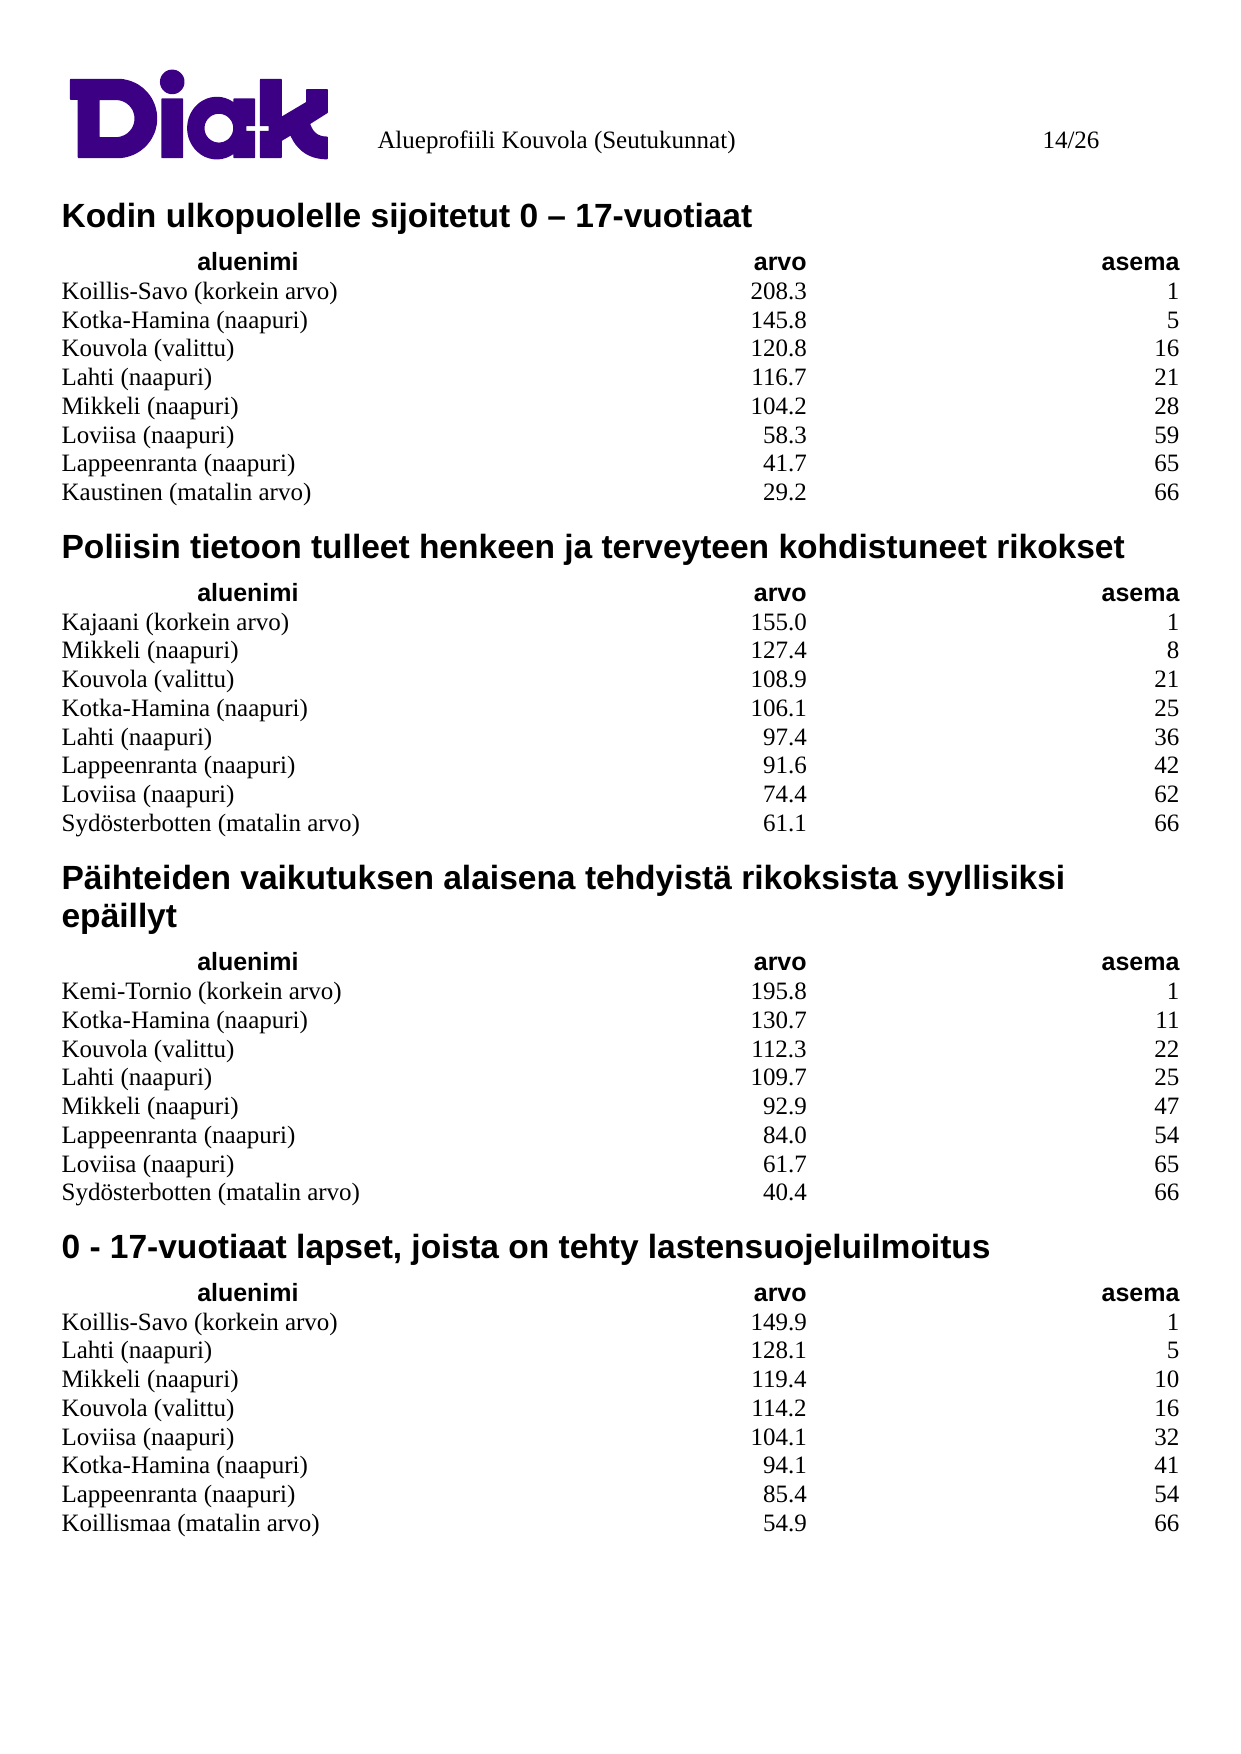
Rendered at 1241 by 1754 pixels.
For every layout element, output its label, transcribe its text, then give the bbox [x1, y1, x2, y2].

table_cell 59 [806, 420, 1179, 448]
table_cell 114.2 [434, 1393, 806, 1422]
table_cell Mikkeli (naapuri) [61, 636, 434, 664]
table_cell Kemi-Tornio (korkein arvo) [61, 976, 434, 1005]
table_header arvo [434, 1278, 806, 1307]
table_header aluenimi [61, 578, 434, 607]
table_cell 112.3 [434, 1034, 806, 1062]
table_cell Kotka-Hamina (naapuri) [61, 305, 434, 333]
table_cell 28 [806, 391, 1179, 420]
table_cell 58.3 [434, 420, 806, 448]
table_cell 91.6 [434, 751, 806, 779]
table_cell 108.9 [434, 664, 806, 693]
table_cell 66 [806, 477, 1179, 506]
table_cell Lappeenranta (naapuri) [61, 751, 434, 779]
table_cell 21 [806, 664, 1179, 693]
table_cell 1 [806, 1307, 1179, 1336]
table_cell 25 [806, 693, 1179, 722]
table_header aluenimi [61, 948, 434, 976]
table_cell 54 [806, 1479, 1179, 1508]
table_cell 130.7 [434, 1005, 806, 1034]
table_cell Kouvola (valittu) [61, 664, 434, 693]
table_header asema [806, 247, 1179, 276]
table_cell 54 [806, 1120, 1179, 1149]
table_cell 84.0 [434, 1120, 806, 1149]
table_cell Kouvola (valittu) [61, 1393, 434, 1422]
table_cell 41.7 [434, 449, 806, 477]
subtitle Päihteiden vaikutuksen alaisena tehdyistä rikoksista syyllisiksi epäillyt [61, 858, 1179, 935]
table_cell 208.3 [434, 276, 806, 305]
table_header arvo [434, 578, 806, 607]
table_cell Kotka-Hamina (naapuri) [61, 1005, 434, 1034]
table_cell Mikkeli (naapuri) [61, 391, 434, 420]
subtitle 0 - 17-vuotiaat lapset, joista on tehty lastensuojeluilmoitus [61, 1227, 1179, 1266]
table_cell 61.1 [434, 808, 806, 837]
table_cell 145.8 [434, 305, 806, 333]
table_cell Loviisa (naapuri) [61, 420, 434, 448]
table_cell 8 [806, 636, 1179, 664]
table_cell 29.2 [434, 477, 806, 506]
table_header asema [806, 948, 1179, 976]
table_cell Lahti (naapuri) [61, 362, 434, 391]
table_cell Koillis-Savo (korkein arvo) [61, 1307, 434, 1336]
table_cell 104.2 [434, 391, 806, 420]
table_cell Lappeenranta (naapuri) [61, 449, 434, 477]
table_cell 149.9 [434, 1307, 806, 1336]
table_cell 109.7 [434, 1063, 806, 1091]
table_cell 127.4 [434, 636, 806, 664]
table_cell 128.1 [434, 1336, 806, 1364]
table_cell 25 [806, 1063, 1179, 1091]
table_cell 119.4 [434, 1364, 806, 1393]
table_cell 16 [806, 1393, 1179, 1422]
table_cell Kotka-Hamina (naapuri) [61, 1451, 434, 1479]
table_cell 11 [806, 1005, 1179, 1034]
table_header aluenimi [61, 247, 434, 276]
table_cell Mikkeli (naapuri) [61, 1364, 434, 1393]
table_cell 66 [806, 808, 1179, 837]
table_cell 66 [806, 1508, 1179, 1537]
subtitle Poliisin tietoon tulleet henkeen ja terveyteen kohdistuneet rikokset [61, 527, 1179, 566]
table_cell Koillismaa (matalin arvo) [61, 1508, 434, 1537]
table_cell Sydösterbotten (matalin arvo) [61, 1178, 434, 1206]
table_cell Lahti (naapuri) [61, 1336, 434, 1364]
table_cell 40.4 [434, 1178, 806, 1206]
table_cell 54.9 [434, 1508, 806, 1537]
table_cell Kotka-Hamina (naapuri) [61, 693, 434, 722]
table_cell Koillis-Savo (korkein arvo) [61, 276, 434, 305]
table_cell 65 [806, 1149, 1179, 1177]
table_cell 74.4 [434, 779, 806, 808]
table_cell 94.1 [434, 1451, 806, 1479]
table_cell Kouvola (valittu) [61, 334, 434, 362]
table_cell 1 [806, 607, 1179, 636]
table_cell Loviisa (naapuri) [61, 779, 434, 808]
table_header asema [806, 578, 1179, 607]
table_cell 22 [806, 1034, 1179, 1062]
table_header asema [806, 1278, 1179, 1307]
table_cell 106.1 [434, 693, 806, 722]
table_cell 85.4 [434, 1479, 806, 1508]
table_cell 97.4 [434, 722, 806, 751]
table_cell 10 [806, 1364, 1179, 1393]
table_cell 36 [806, 722, 1179, 751]
table_cell 16 [806, 334, 1179, 362]
table_header arvo [434, 247, 806, 276]
table_cell Loviisa (naapuri) [61, 1422, 434, 1451]
table_cell 42 [806, 751, 1179, 779]
table_cell 92.9 [434, 1091, 806, 1120]
table_cell 1 [806, 276, 1179, 305]
table_cell 41 [806, 1451, 1179, 1479]
table_cell 66 [806, 1178, 1179, 1206]
table_header aluenimi [61, 1278, 434, 1307]
table_cell 5 [806, 305, 1179, 333]
table_cell Kouvola (valittu) [61, 1034, 434, 1062]
table_cell Lahti (naapuri) [61, 1063, 434, 1091]
table_cell 195.8 [434, 976, 806, 1005]
table_cell 32 [806, 1422, 1179, 1451]
table_cell Lappeenranta (naapuri) [61, 1120, 434, 1149]
subtitle Kodin ulkopuolelle sijoitetut 0 – 17-vuotiaat [61, 196, 1179, 235]
table_cell Sydösterbotten (matalin arvo) [61, 808, 434, 837]
table_cell 65 [806, 449, 1179, 477]
table_cell Kaustinen (matalin arvo) [61, 477, 434, 506]
table_cell Kajaani (korkein arvo) [61, 607, 434, 636]
table_header arvo [434, 948, 806, 976]
table_cell Lappeenranta (naapuri) [61, 1479, 434, 1508]
table_cell 61.7 [434, 1149, 806, 1177]
table_cell 21 [806, 362, 1179, 391]
table_cell 155.0 [434, 607, 806, 636]
table_cell Loviisa (naapuri) [61, 1149, 434, 1177]
table_cell 1 [806, 976, 1179, 1005]
table_cell Lahti (naapuri) [61, 722, 434, 751]
table_cell 62 [806, 779, 1179, 808]
table_cell 104.1 [434, 1422, 806, 1451]
table_cell Mikkeli (naapuri) [61, 1091, 434, 1120]
table_cell 120.8 [434, 334, 806, 362]
table_cell 5 [806, 1336, 1179, 1364]
table_cell 116.7 [434, 362, 806, 391]
table_cell 47 [806, 1091, 1179, 1120]
